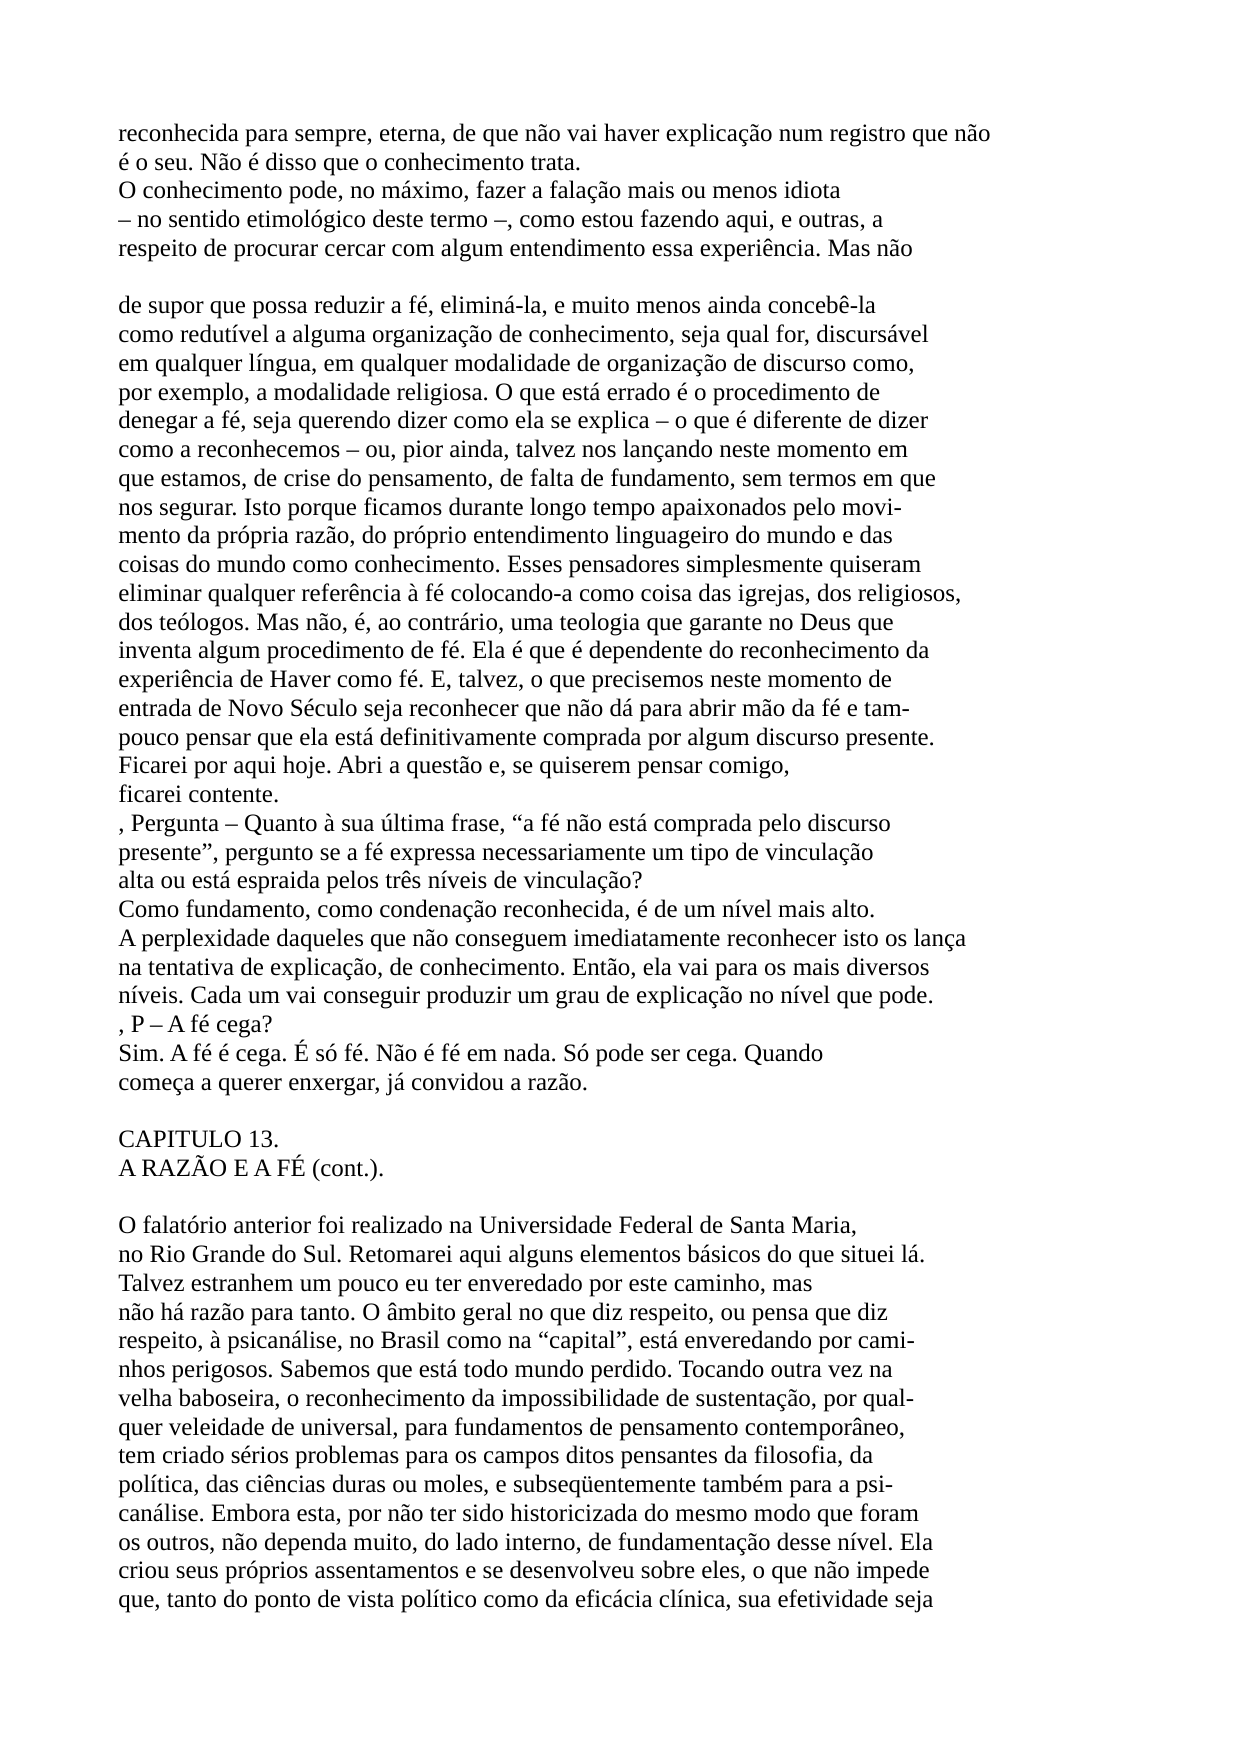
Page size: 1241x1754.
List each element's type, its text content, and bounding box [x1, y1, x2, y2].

text que estamos, de crise do pensamento, de falta de fundamento, sem termos em que [118, 463, 1122, 492]
text velha baboseira, o reconhecimento da impossibilidade de sustentação, por qual- [118, 1383, 1122, 1412]
text – no sentido etimológico deste termo –, como estou fazendo aqui, e outras, a [118, 204, 1122, 233]
text O conhecimento pode, no máximo, fazer a falação mais ou menos idiota [118, 176, 1122, 204]
text é o seu. Não é disso que o conhecimento trata. [118, 147, 1122, 176]
text que, tanto do ponto de vista político como da eficácia clínica, sua efetividade seja [118, 1584, 1122, 1613]
text reconhecida para sempre, eterna, de que não vai haver explicação num registro que não [118, 118, 1122, 147]
text como a reconhecemos – ou, pior ainda, talvez nos lançando neste momento em [118, 434, 1122, 463]
text quer veleidade de universal, para fundamentos de pensamento contemporâneo, [118, 1412, 1122, 1441]
text A perplexidade daqueles que não conseguem imediatamente reconhecer isto os lança [118, 923, 1122, 952]
text no Rio Grande do Sul. Retomarei aqui alguns elementos básicos do que situei lá. [118, 1239, 1122, 1268]
text criou seus próprios assentamentos e se desenvolveu sobre eles, o que não impede [118, 1556, 1122, 1584]
text tem criado sérios problemas para os campos ditos pensantes da filosofia, da [118, 1441, 1122, 1469]
text respeito de procurar cercar com algum entendimento essa experiência. Mas não [118, 233, 1122, 262]
text Sim. A fé é cega. É só fé. Não é fé em nada. Só pode ser cega. Quando [118, 1038, 1122, 1067]
text , P – A fé cega? [118, 1009, 1122, 1038]
text em qualquer língua, em qualquer modalidade de organização de discurso como, [118, 348, 1122, 377]
text os outros, não dependa muito, do lado interno, de fundamentação desse nível. Ela [118, 1527, 1122, 1556]
text eliminar qualquer referência à fé colocando-a como coisa das igrejas, dos religiosos, [118, 578, 1122, 607]
text canálise. Embora esta, por não ter sido historicizada do mesmo modo que foram [118, 1498, 1122, 1527]
text nhos perigosos. Sabemos que está todo mundo perdido. Tocando outra vez na [118, 1354, 1122, 1383]
text ficarei contente. [118, 779, 1122, 808]
text níveis. Cada um vai conseguir produzir um grau de explicação no nível que pode. [118, 981, 1122, 1009]
text nos segurar. Isto porque ficamos durante longo tempo apaixonados pelo movi- [118, 492, 1122, 521]
text CAPITULO 13. [118, 1124, 1122, 1153]
text de supor que possa reduzir a fé, eliminá-la, e muito menos ainda concebê-la [118, 291, 1122, 319]
text presente”, pergunto se a fé expressa necessariamente um tipo de vinculação [118, 837, 1122, 866]
text Ficarei por aqui hoje. Abri a questão e, se quiserem pensar comigo, [118, 751, 1122, 779]
text não há razão para tanto. O âmbito geral no que diz respeito, ou pensa que diz [118, 1297, 1122, 1326]
text inventa algum procedimento de fé. Ela é que é dependente do reconhecimento da [118, 636, 1122, 664]
text , Pergunta – Quanto à sua última frase, “a fé não está comprada pelo discurso [118, 808, 1122, 837]
text respeito, à psicanálise, no Brasil como na “capital”, está enveredando por cami- [118, 1326, 1122, 1354]
text alta ou está espraida pelos três níveis de vinculação? [118, 866, 1122, 894]
text como redutível a alguma organização de conhecimento, seja qual for, discursável [118, 319, 1122, 348]
text política, das ciências duras ou moles, e subseqüentemente também para a psi- [118, 1469, 1122, 1498]
text experiência de Haver como fé. E, talvez, o que precisemos neste momento de [118, 664, 1122, 693]
text Talvez estranhem um pouco eu ter enveredado por este caminho, mas [118, 1268, 1122, 1297]
text A RAZÃO E A FÉ (cont.). [118, 1153, 1122, 1182]
text coisas do mundo como conhecimento. Esses pensadores simplesmente quiseram [118, 549, 1122, 578]
text denegar a fé, seja querendo dizer como ela se explica – o que é diferente de dizer [118, 406, 1122, 434]
text mento da própria razão, do próprio entendimento linguageiro do mundo e das [118, 521, 1122, 549]
text entrada de Novo Século seja reconhecer que não dá para abrir mão da fé e tam- [118, 693, 1122, 722]
text começa a querer enxergar, já convidou a razão. [118, 1067, 1122, 1096]
text por exemplo, a modalidade religiosa. O que está errado é o procedimento de [118, 377, 1122, 406]
text dos teólogos. Mas não, é, ao contrário, uma teologia que garante no Deus que [118, 607, 1122, 636]
text na tentativa de explicação, de conhecimento. Então, ela vai para os mais diversos [118, 952, 1122, 981]
text Como fundamento, como condenação reconhecida, é de um nível mais alto. [118, 894, 1122, 923]
text pouco pensar que ela está definitivamente comprada por algum discurso presente. [118, 722, 1122, 751]
text O falatório anterior foi realizado na Universidade Federal de Santa Maria, [118, 1211, 1122, 1239]
